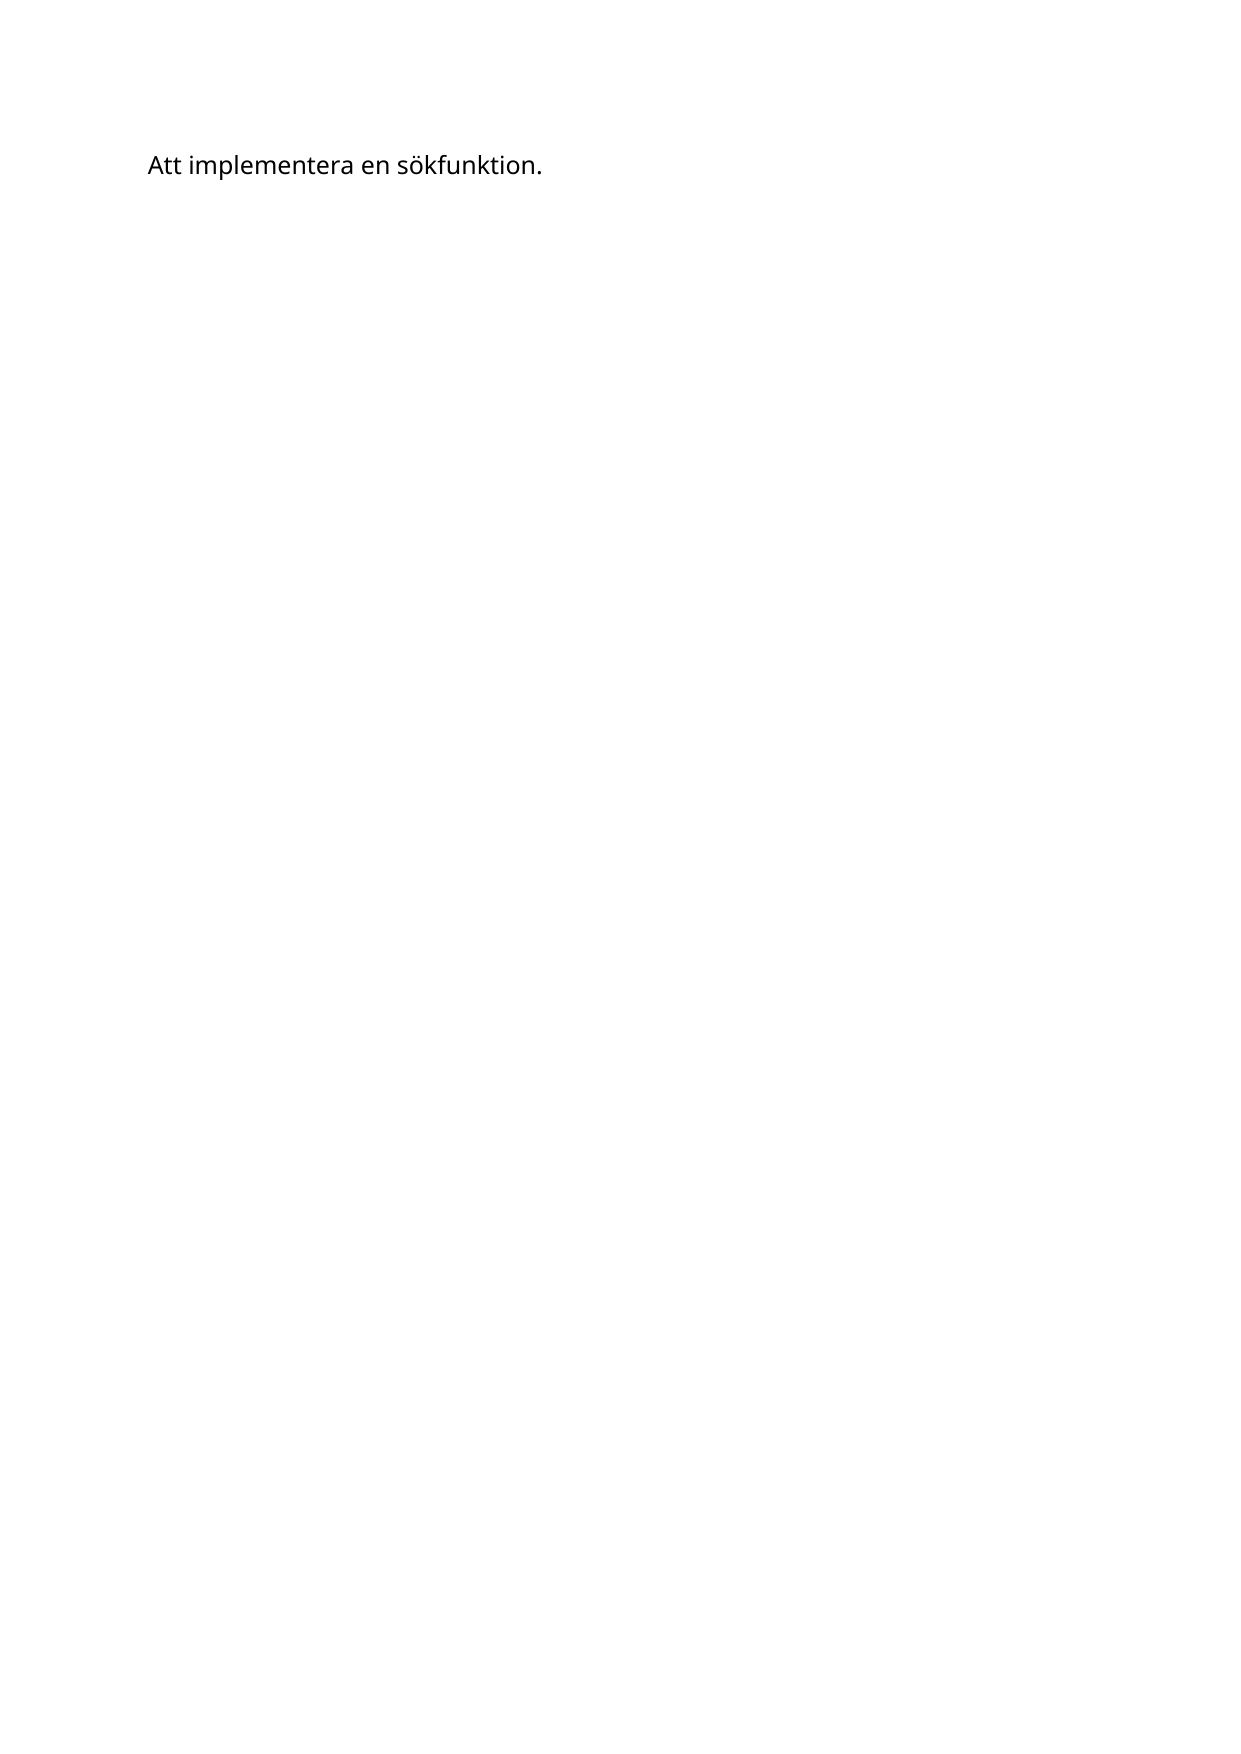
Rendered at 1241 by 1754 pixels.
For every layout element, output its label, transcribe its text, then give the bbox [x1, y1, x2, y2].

text Att implementera en sökfunktion. [148, 148, 1093, 182]
